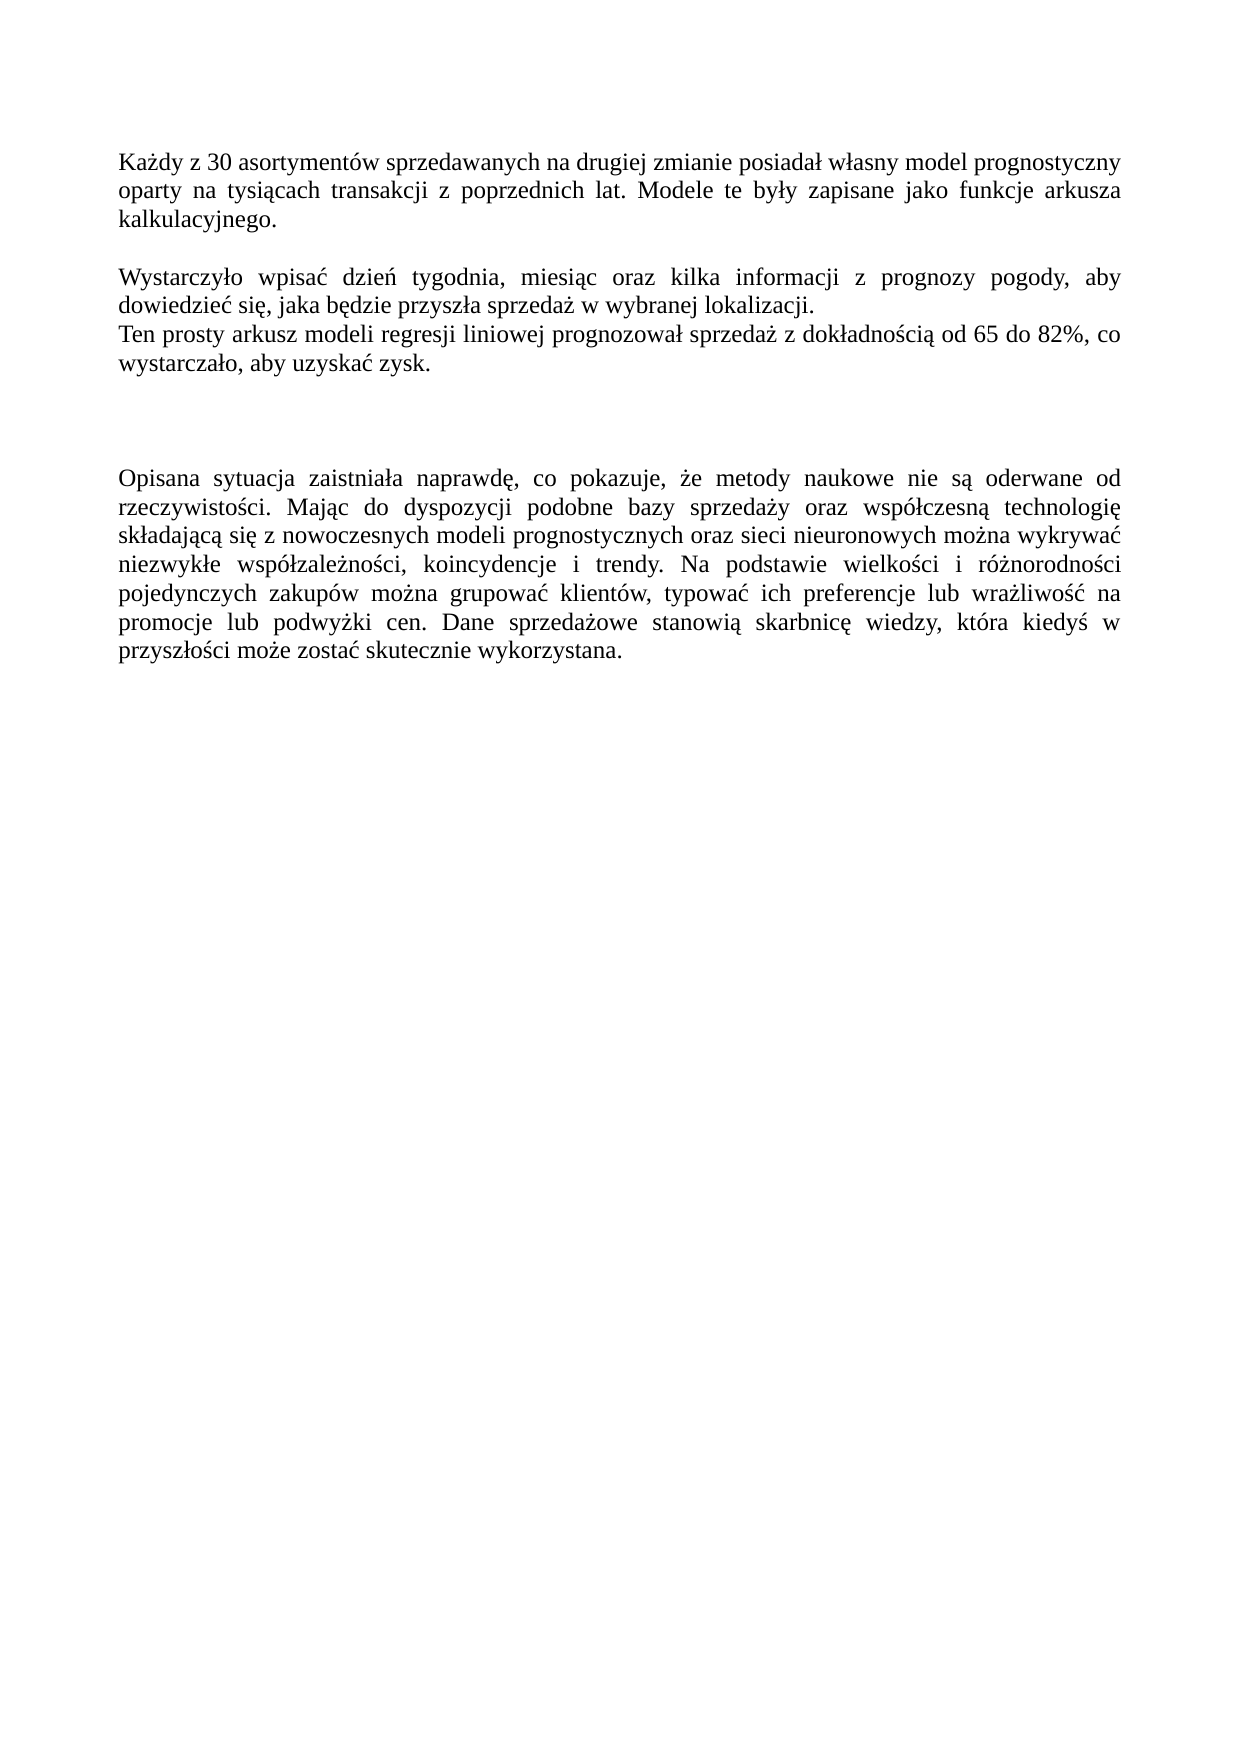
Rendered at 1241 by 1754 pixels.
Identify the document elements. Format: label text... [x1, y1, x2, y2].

text Każdy z 30 asortymentów sprzedawanych na drugiej zmianie posiadał własny model prognostyczny oparty na tysiącach transakcji z poprzednich lat. Modele te były zapisane jako funkcje arkusza kalkulacyjnego. [118, 147, 1122, 233]
text Opisana sytuacja zaistniała naprawdę, co pokazuje, że metody naukowe nie są oderwane od rzeczywistości. Mając do dyspozycji podobne bazy sprzedaży oraz współczesną technologię składającą się z nowoczesnych modeli prognostycznych oraz sieci nieuronowych można wykrywać niezwykłe współzależności, koincydencje i trendy. Na podstawie wielkości i różnorodności pojedynczych zakupów można grupować klientów, typować ich preferencje lub wrażliwość na promocje lub podwyżki cen. Dane sprzedażowe stanowią skarbnicę wiedzy, która kiedyś w przyszłości może zostać skutecznie wykorzystana. [118, 463, 1122, 664]
text Ten prosty arkusz modeli regresji liniowej prognozował sprzedaż z dokładnością od 65 do 82%, co wystarczało, aby uzyskać zysk. [118, 319, 1122, 377]
text Wystarczyło wpisać dzień tygodnia, miesiąc oraz kilka informacji z prognozy pogody, aby dowiedzieć się, jaka będzie przyszła sprzedaż w wybranej lokalizacji. [118, 262, 1122, 319]
